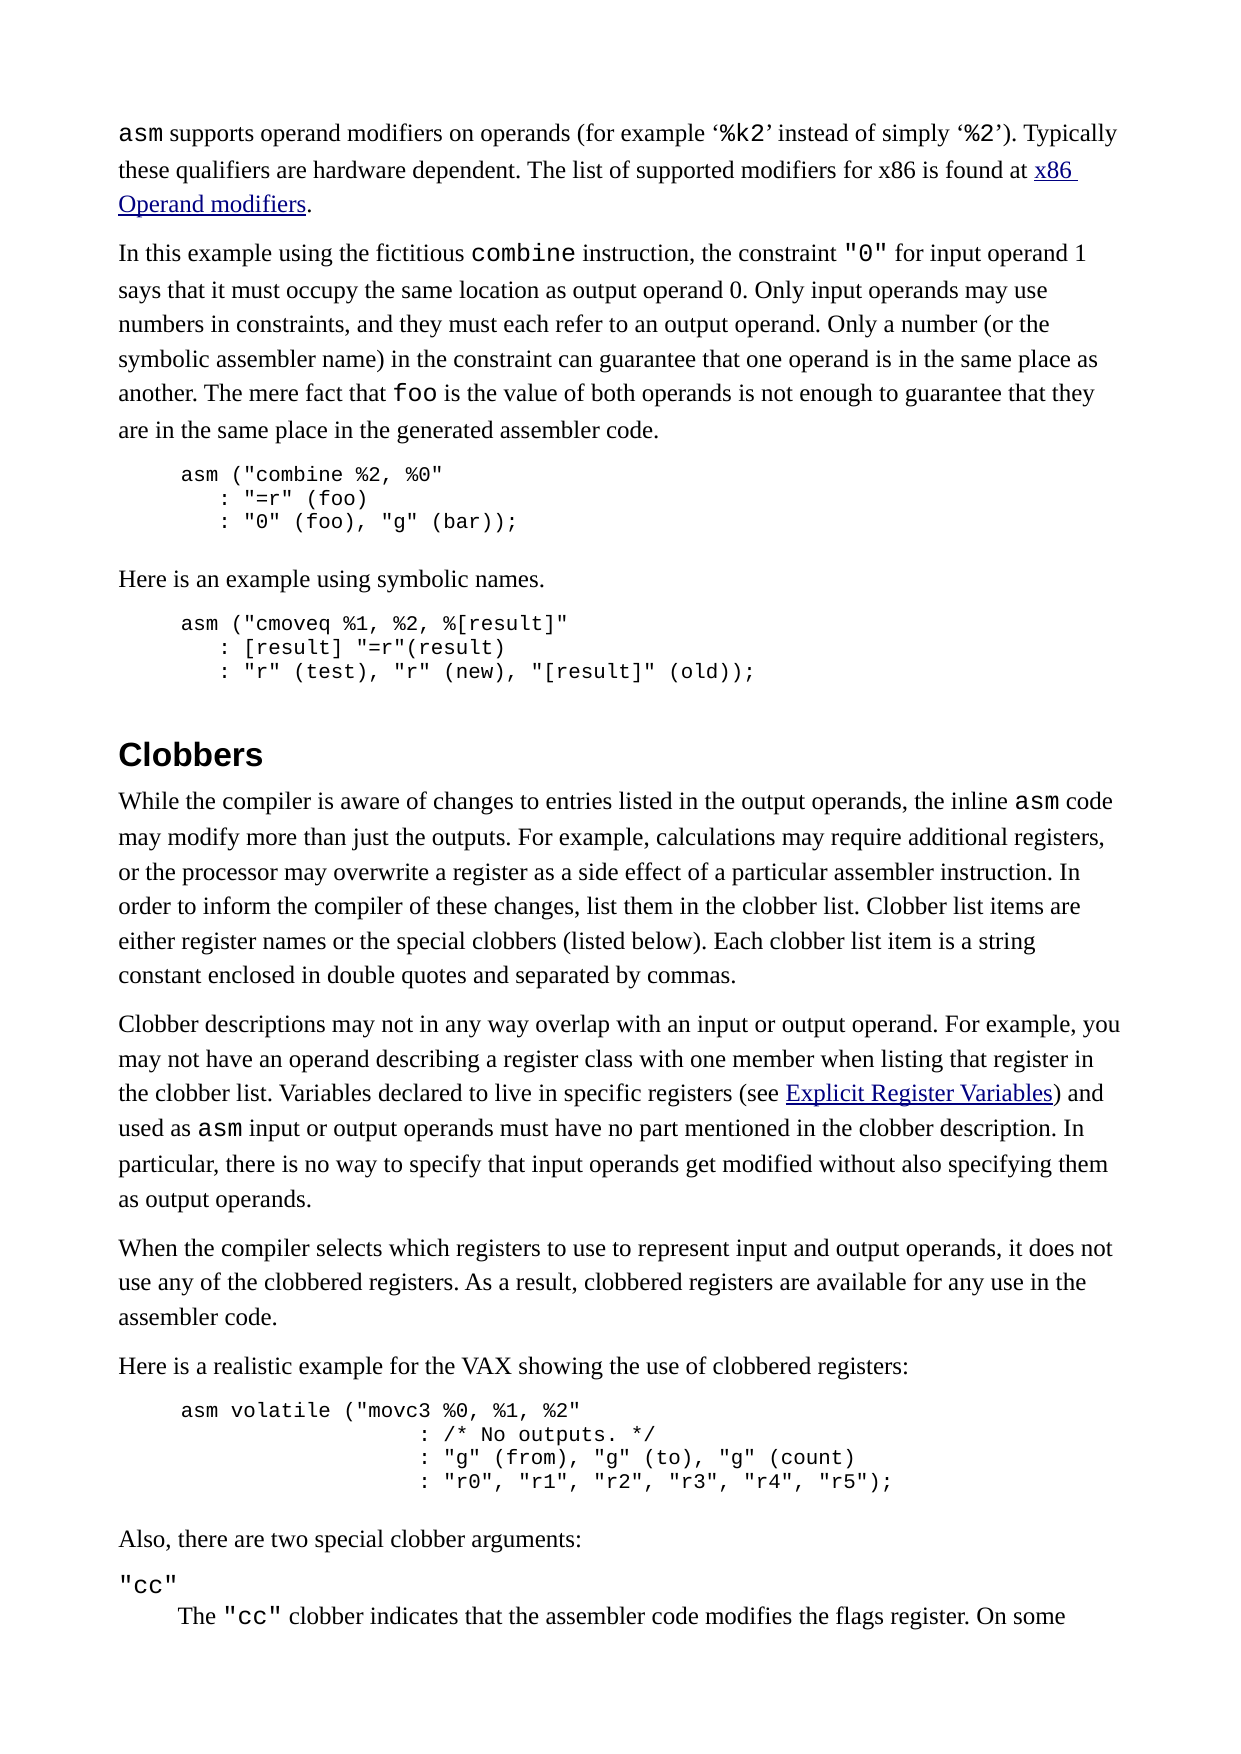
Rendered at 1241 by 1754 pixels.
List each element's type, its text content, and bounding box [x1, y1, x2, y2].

text : "r" (test), "r" (new), "[result]" (old)); [118, 661, 1122, 684]
text Here is an example using symbolic names. [118, 564, 1122, 593]
list The "cc" clobber indicates that the assembler code modifies the flags register. On some [177, 1601, 1122, 1632]
text asm supports operand modifiers on operands (for example ‘%k2’ instead of simply ‘%2’). Typically these qualifiers are hardware dependent. The list of supported modifiers for x86 is found at x86 Operand modifiers. [118, 118, 1122, 218]
text Clobber descriptions may not in any way overlap with an input or output operand. For example, you may not have an operand describing a register class with one member when listing that register in the clobber list. Variables declared to live in specific registers (see Explicit Register Variables) and used as asm input or output operands must have no part mentioned in the clobber description. In particular, there is no way to specify that input operands get modified without also specifying them as output operands. [118, 1009, 1122, 1212]
text asm ("cmoveq %1, %2, %[result]" [118, 613, 1122, 637]
text : /* No outputs. */ [118, 1423, 1122, 1447]
text While the compiler is aware of changes to entries listed in the output operands, the inline asm code may modify more than just the outputs. For example, calculations may require additional registers, or the processor may overwrite a register as a side effect of a particular assembler instruction. In order to inform the compiler of these changes, list them in the clobber list. Clobber list items are either register names or the special clobbers (listed below). Each clobber list item is a string constant enclosed in double quotes and separated by commas. [118, 786, 1122, 989]
text : "g" (from), "g" (to), "g" (count) [118, 1447, 1122, 1471]
text In this example using the fictitious combine instruction, the constraint "0" for input operand 1 says that it must occupy the same location as output operand 0. Only input operands may use numbers in constraints, and they must each refer to an output operand. Only a number (or the symbolic assembler name) in the constraint can guarantee that one operand is in the same place as another. The mere fact that foo is the value of both operands is not enough to guarantee that they are in the same place in the generated assembler code. [118, 238, 1122, 443]
text : "=r" (foo) [118, 487, 1122, 511]
text Also, there are two special clobber arguments: [118, 1524, 1122, 1553]
subtitle Clobbers [118, 734, 1122, 773]
text asm ("combine %2, %0" [118, 464, 1122, 487]
text asm volatile ("movc3 %0, %1, %2" [118, 1400, 1122, 1423]
subtitle "cc" [118, 1573, 1122, 1601]
text When the compiler selects which registers to use to represent input and output operands, it does not use any of the clobbered registers. As a result, clobbered registers are available for any use in the assembler code. [118, 1233, 1122, 1331]
text : "0" (foo), "g" (bar)); [118, 511, 1122, 535]
text : [result] "=r"(result) [118, 637, 1122, 661]
text : "r0", "r1", "r2", "r3", "r4", "r5"); [118, 1471, 1122, 1494]
text Here is a realistic example for the VAX showing the use of clobbered registers: [118, 1351, 1122, 1379]
